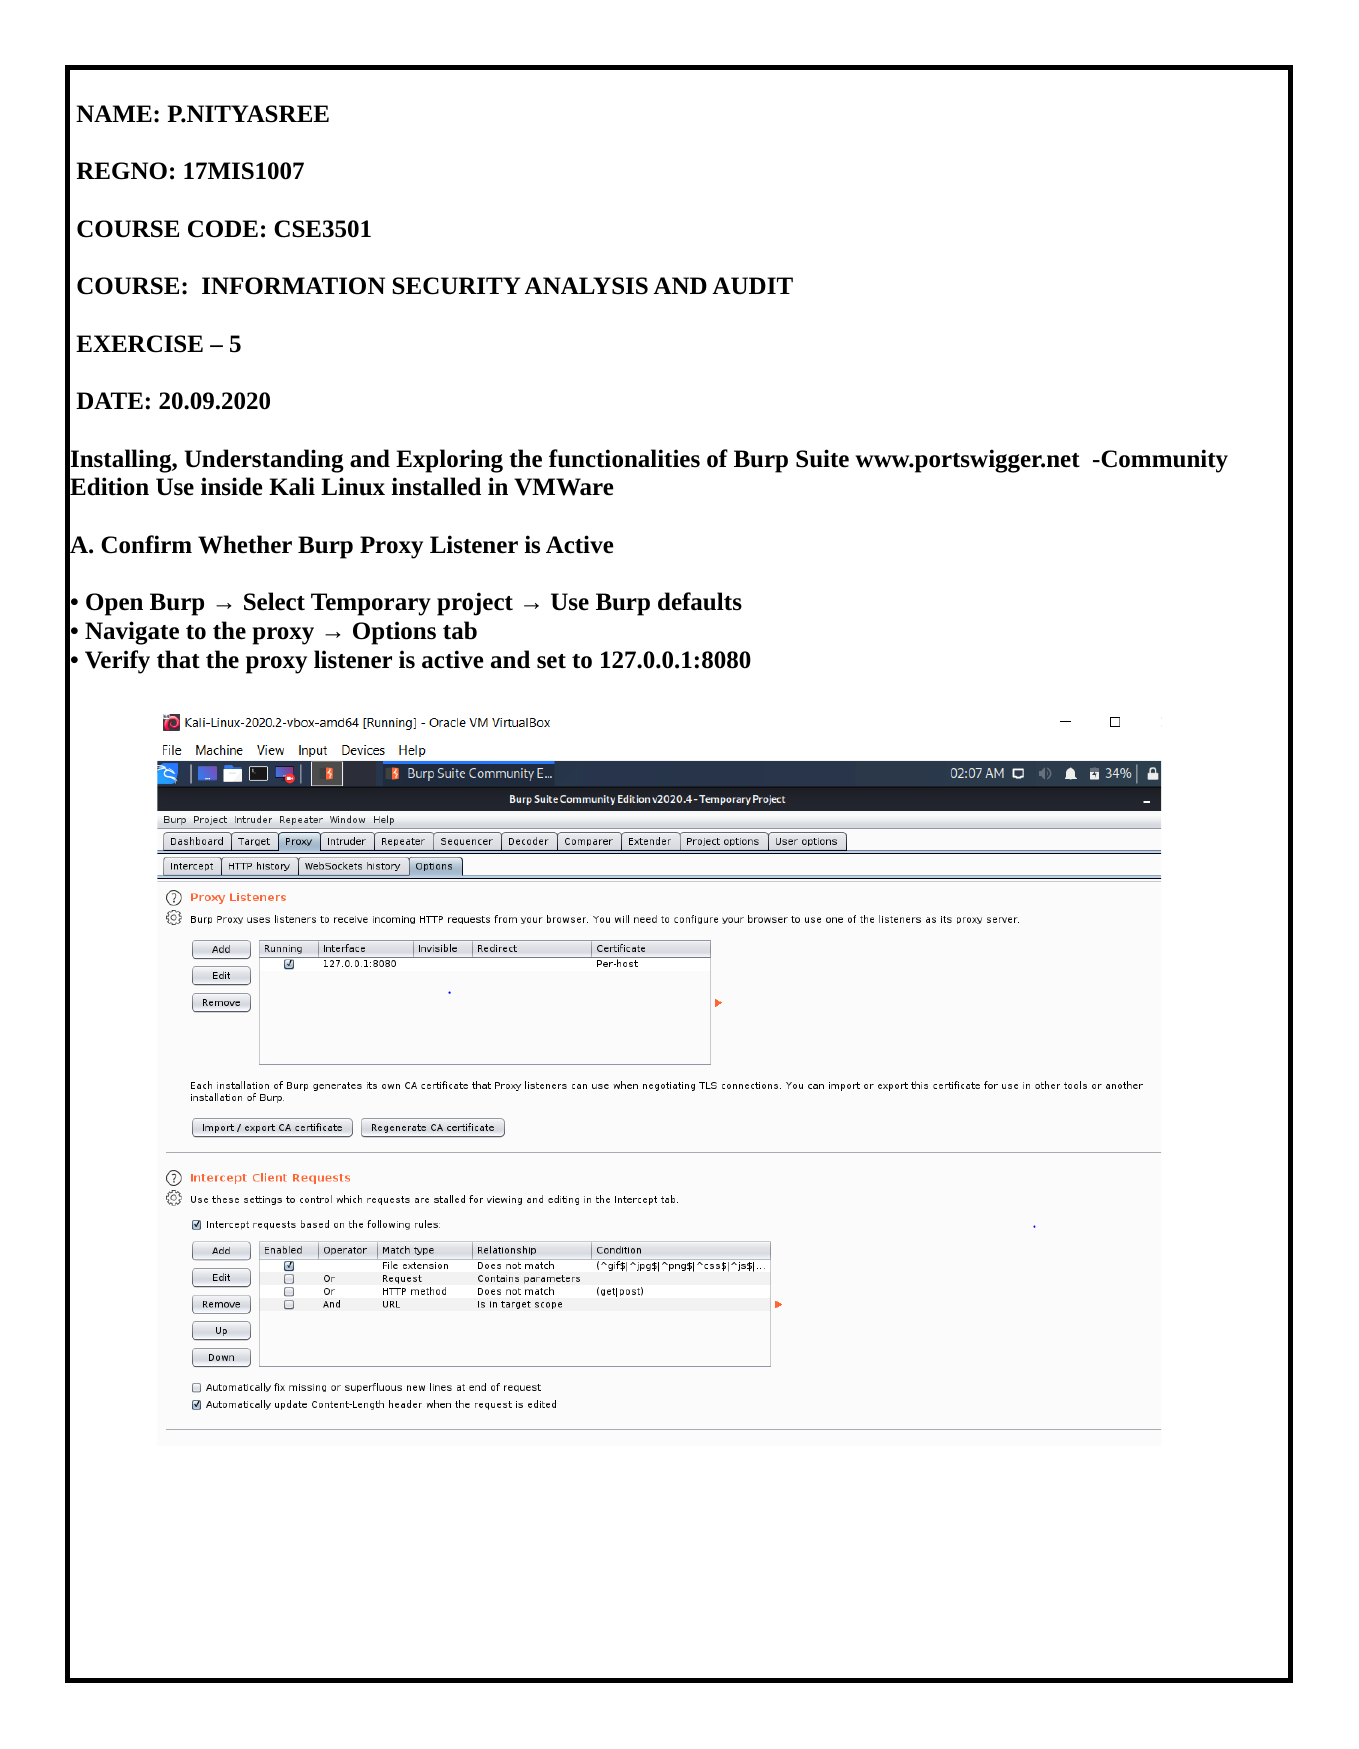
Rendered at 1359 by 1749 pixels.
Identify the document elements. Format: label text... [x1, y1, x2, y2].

picture [157, 714, 1162, 1446]
text • Verify that the proxy listener is active and set to 127.0.0.1:8080 [70, 645, 1288, 674]
text COURSE: INFORMATION SECURITY ANALYSIS AND AUDIT [70, 271, 1288, 300]
text DATE: 20.09.2020 [70, 386, 1288, 415]
text REGNO: 17MIS1007 [70, 156, 1288, 185]
text COURSE CODE: CSE3501 [70, 214, 1288, 242]
text Installing, Understanding and Exploring the functionalities of Burp Suite www.portswigger.net -Community Edition Use inside Kali Linux installed in VMWare [70, 444, 1288, 501]
text • Navigate to the proxy → Options tab [70, 616, 1288, 645]
text • Open Burp → Select Temporary project → Use Burp defaults [70, 587, 1288, 616]
text EXERCISE – 5 [70, 329, 1288, 357]
text A. Confirm Whether Burp Proxy Listener is Active [70, 530, 1288, 559]
text NAME: P.NITYASREE [70, 99, 1288, 127]
